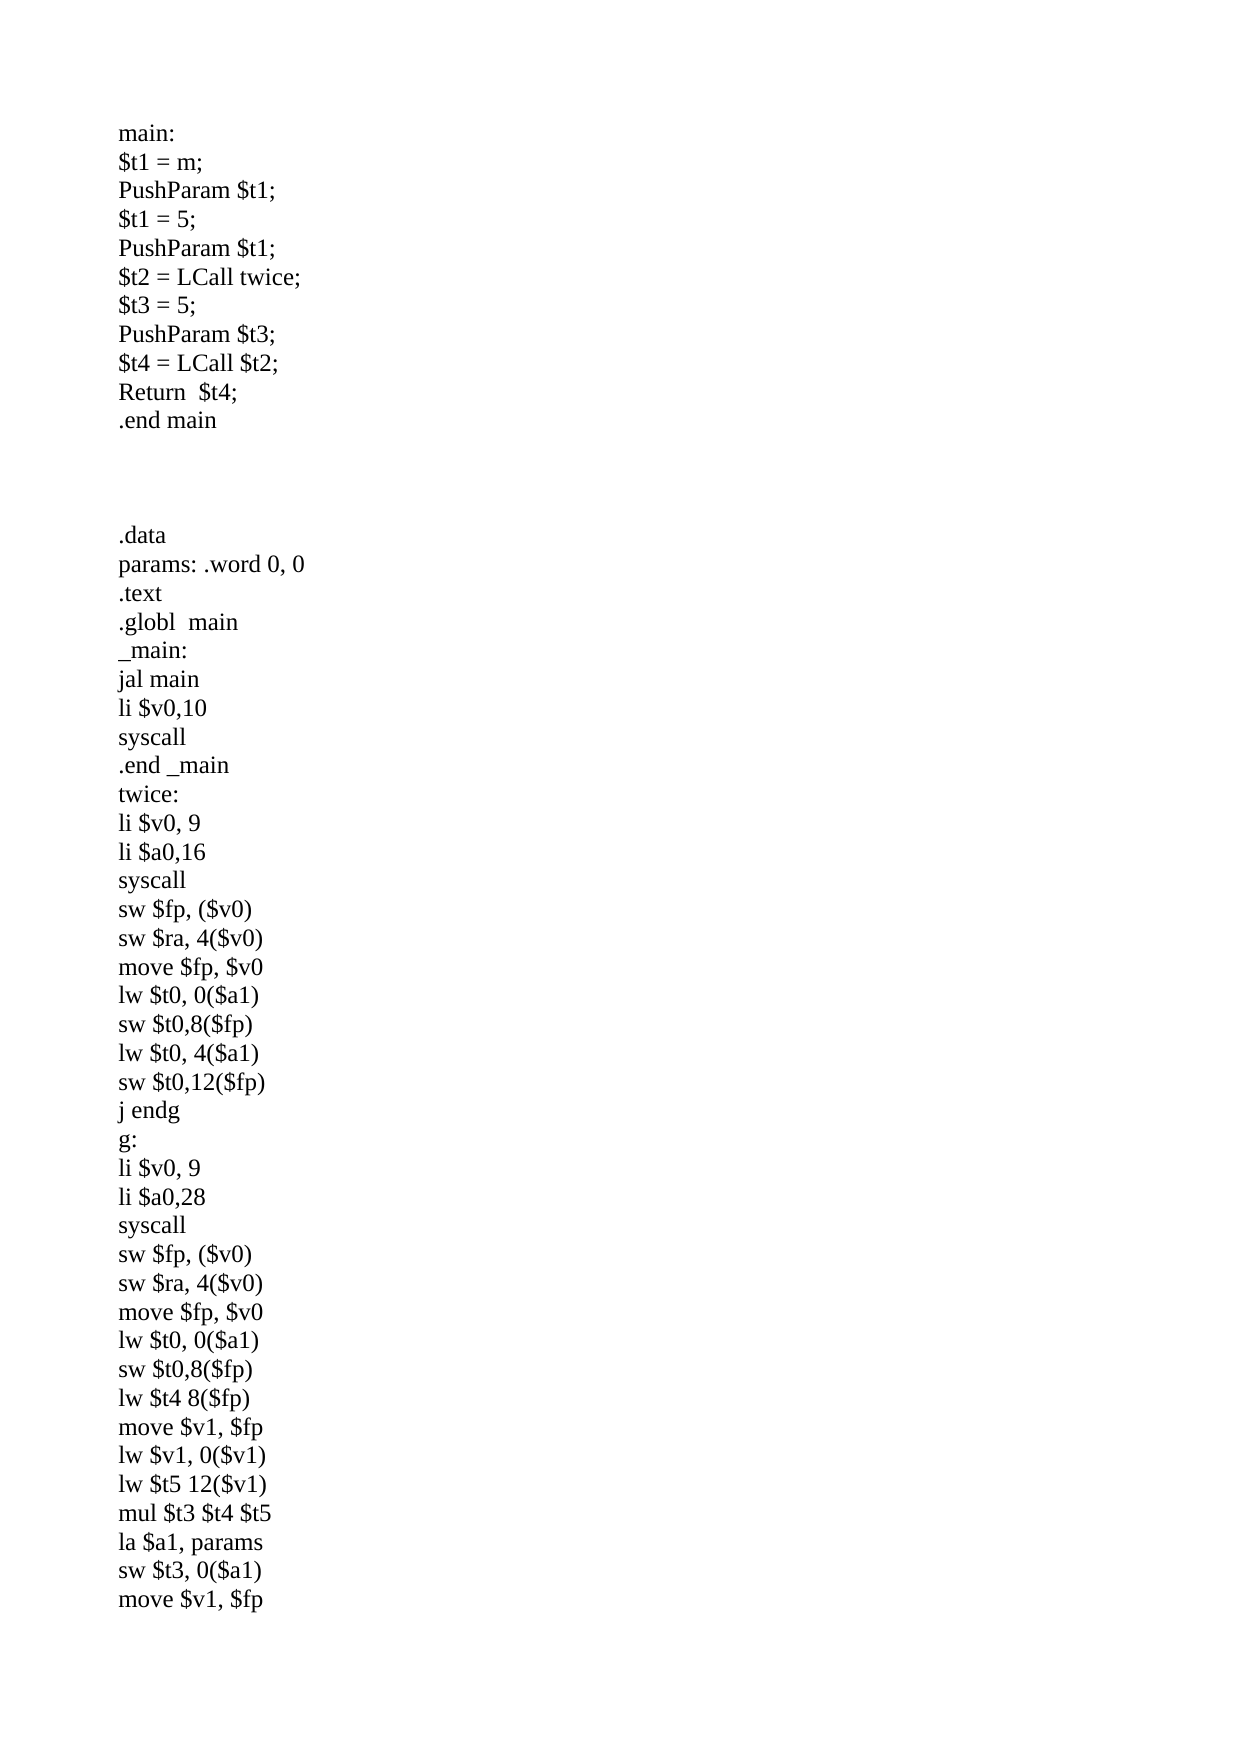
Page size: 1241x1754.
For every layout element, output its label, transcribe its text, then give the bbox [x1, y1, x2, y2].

text sw $t0,8($fp) [118, 1354, 1122, 1383]
text PushParam $t1; [118, 176, 1122, 204]
text la $a1, params [118, 1527, 1122, 1556]
text move $fp, $v0 [118, 1297, 1122, 1326]
text lw $t5 12($v1) [118, 1469, 1122, 1498]
text sw $t3, 0($a1) [118, 1556, 1122, 1584]
text $t3 = 5; [118, 291, 1122, 319]
text move $v1, $fp [118, 1412, 1122, 1441]
text li $v0,10 [118, 693, 1122, 722]
text li $a0,28 [118, 1182, 1122, 1211]
text params: .word 0, 0 [118, 549, 1122, 578]
text j endg [118, 1096, 1122, 1124]
text sw $t0,8($fp) [118, 1009, 1122, 1038]
text sw $fp, ($v0) [118, 1239, 1122, 1268]
text lw $t0, 0($a1) [118, 981, 1122, 1009]
text .data [118, 521, 1122, 549]
text $t1 = 5; [118, 204, 1122, 233]
text .globl main [118, 607, 1122, 636]
text lw $v1, 0($v1) [118, 1441, 1122, 1469]
text li $v0, 9 [118, 1153, 1122, 1182]
text sw $t0,12($fp) [118, 1067, 1122, 1096]
text sw $fp, ($v0) [118, 894, 1122, 923]
text syscall [118, 722, 1122, 751]
text li $a0,16 [118, 837, 1122, 866]
text lw $t0, 4($a1) [118, 1038, 1122, 1067]
text .end main [118, 406, 1122, 434]
text jal main [118, 664, 1122, 693]
text $t4 = LCall $t2; [118, 348, 1122, 377]
text .end _main [118, 751, 1122, 779]
text Return $t4; [118, 377, 1122, 406]
text syscall [118, 866, 1122, 894]
text lw $t4 8($fp) [118, 1383, 1122, 1412]
text g: [118, 1124, 1122, 1153]
text syscall [118, 1211, 1122, 1239]
text $t1 = m; [118, 147, 1122, 176]
text move $v1, $fp [118, 1584, 1122, 1613]
text PushParam $t1; [118, 233, 1122, 262]
text $t2 = LCall twice; [118, 262, 1122, 291]
text sw $ra, 4($v0) [118, 1268, 1122, 1297]
text li $v0, 9 [118, 808, 1122, 837]
text move $fp, $v0 [118, 952, 1122, 981]
text PushParam $t3; [118, 319, 1122, 348]
text mul $t3 $t4 $t5 [118, 1498, 1122, 1527]
text main: [118, 118, 1122, 147]
text .text [118, 578, 1122, 607]
text lw $t0, 0($a1) [118, 1326, 1122, 1354]
text twice: [118, 779, 1122, 808]
text sw $ra, 4($v0) [118, 923, 1122, 952]
text _main: [118, 636, 1122, 664]
